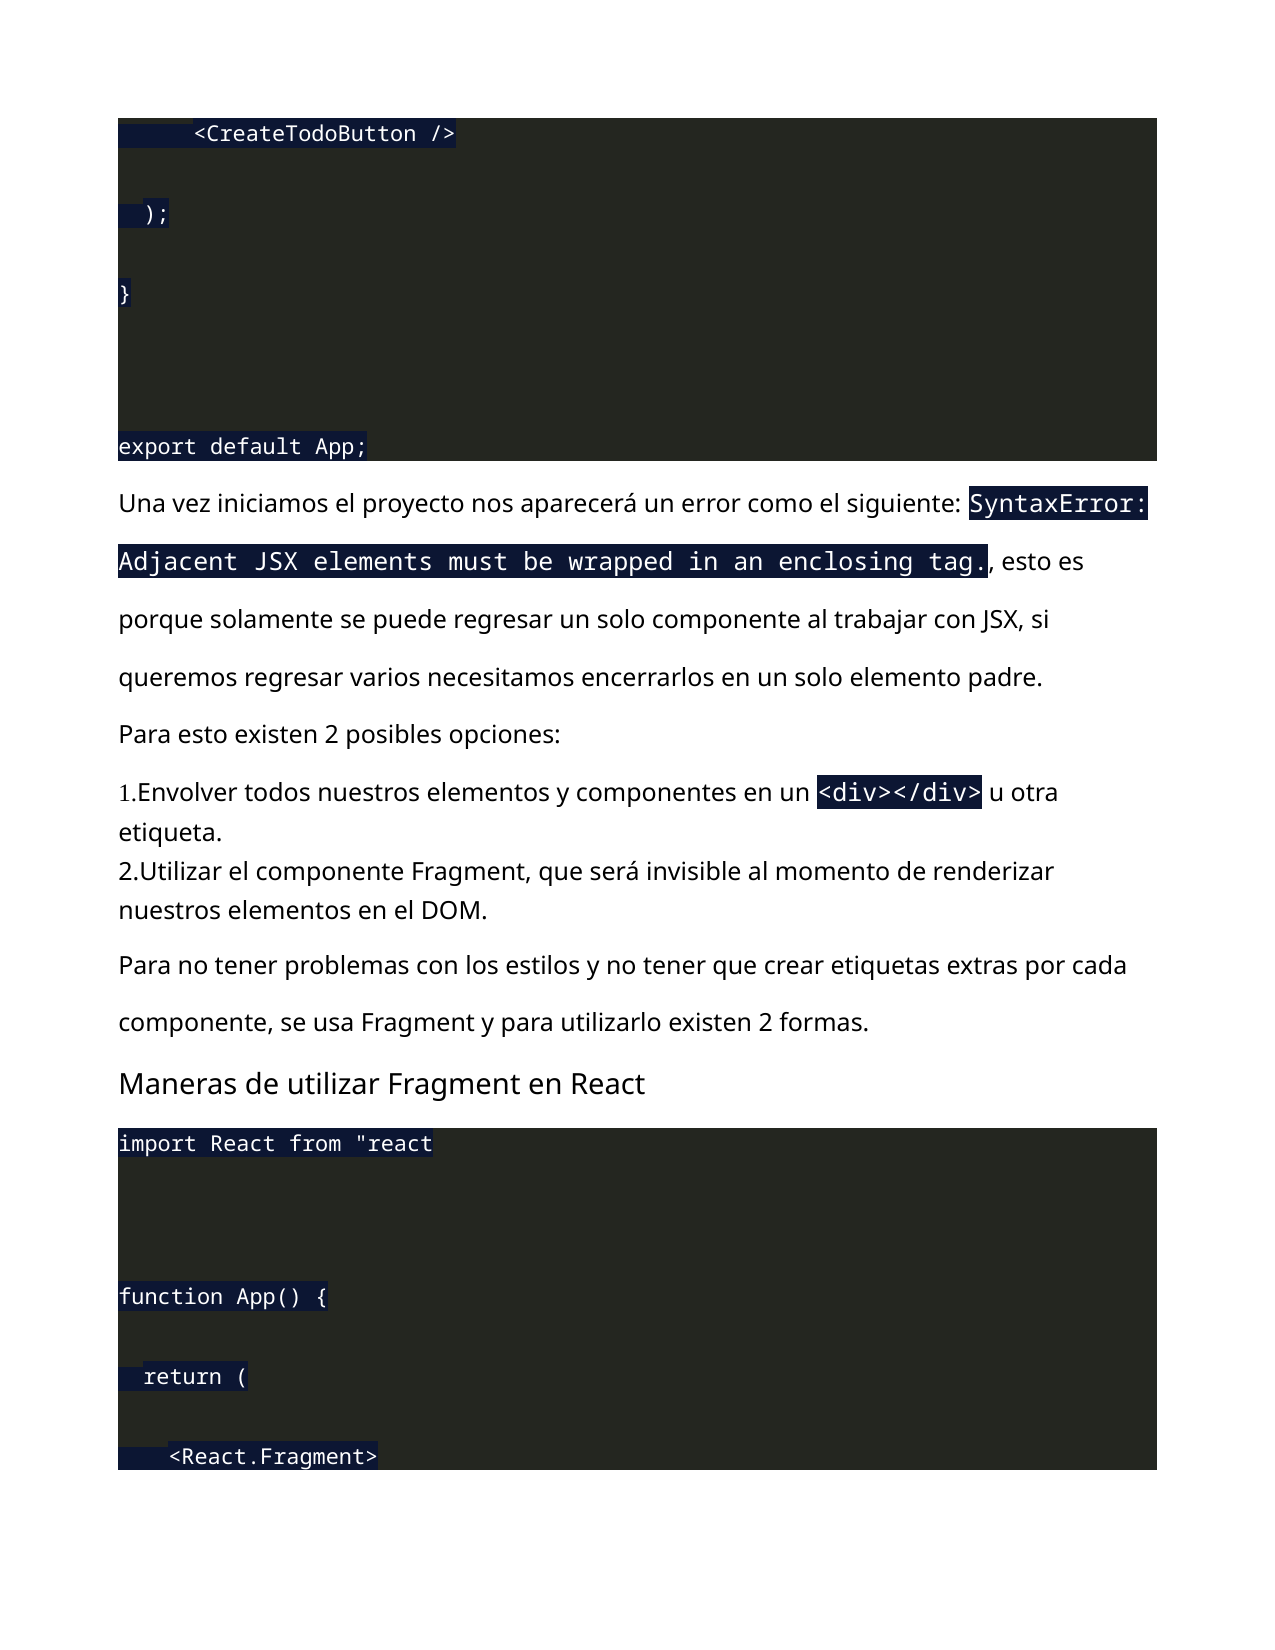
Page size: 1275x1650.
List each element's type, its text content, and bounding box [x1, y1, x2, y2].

text function App() { [118, 1281, 1157, 1311]
text <React.Fragment> [118, 1441, 1157, 1470]
text export default App; [118, 431, 1157, 461]
text <CreateTodoButton /> [118, 118, 1157, 148]
text Para no tener problemas con los estilos y no tener que crear etiquetas extras por cada componente, se usa Fragment y para utilizarlo existen 2 formas. [118, 947, 1157, 1039]
text Una vez iniciamos el proyecto nos aparecerá un error como el siguiente: SyntaxError: Adjacent JSX elements must be wrapped in an enclosing tag., esto es porque solamente se puede regresar un solo componente al trabajar con JSX, si queremos regresar varios necesitamos encerrarlos en un solo elemento padre. [118, 486, 1157, 693]
list Utilizar el componente Fragment, que será invisible al momento de renderizar nuestros elementos en el DOM. [118, 853, 1157, 927]
list Envolver todos nuestros elementos y componentes en un <div></div> u otra etiqueta. [118, 775, 1157, 848]
text return ( [118, 1361, 1157, 1391]
text Para esto existen 2 posibles opciones: [118, 717, 1157, 751]
text import React from "react [118, 1128, 1157, 1157]
subtitle Maneras de utilizar Fragment en React [118, 1063, 1157, 1103]
text } [118, 278, 1157, 307]
text ); [118, 198, 1157, 228]
